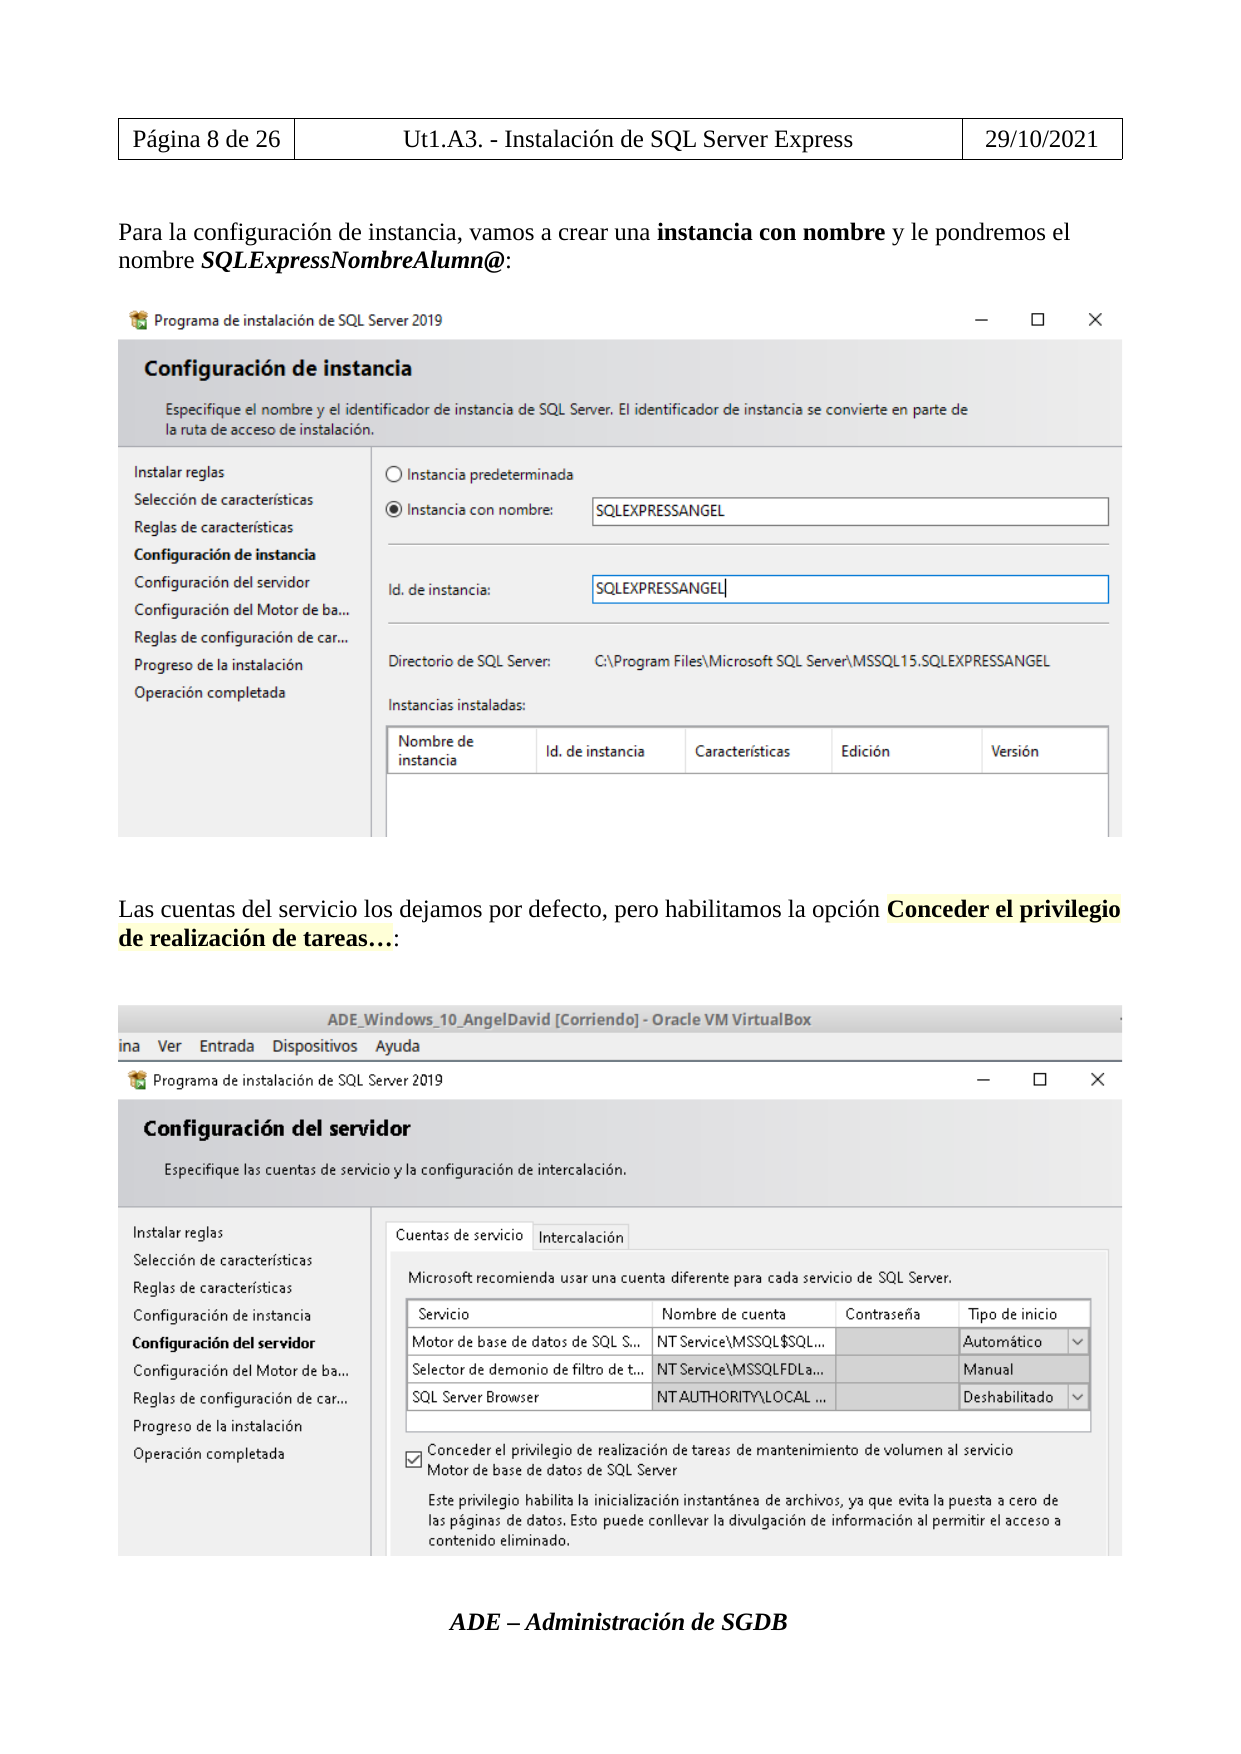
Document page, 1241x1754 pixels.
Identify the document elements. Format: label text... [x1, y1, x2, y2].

picture [118, 1004, 1123, 1556]
picture [118, 303, 1123, 837]
text Las cuentas del servicio los dejamos por defecto, pero habilitamos la opción Conceder el privilegio de realización de tareas…: [118, 894, 1122, 951]
text Para la configuración de instancia, vamos a crear una instancia con nombre y le pondremos el nombre SQLExpressNombreAlumn@: [118, 217, 1122, 274]
